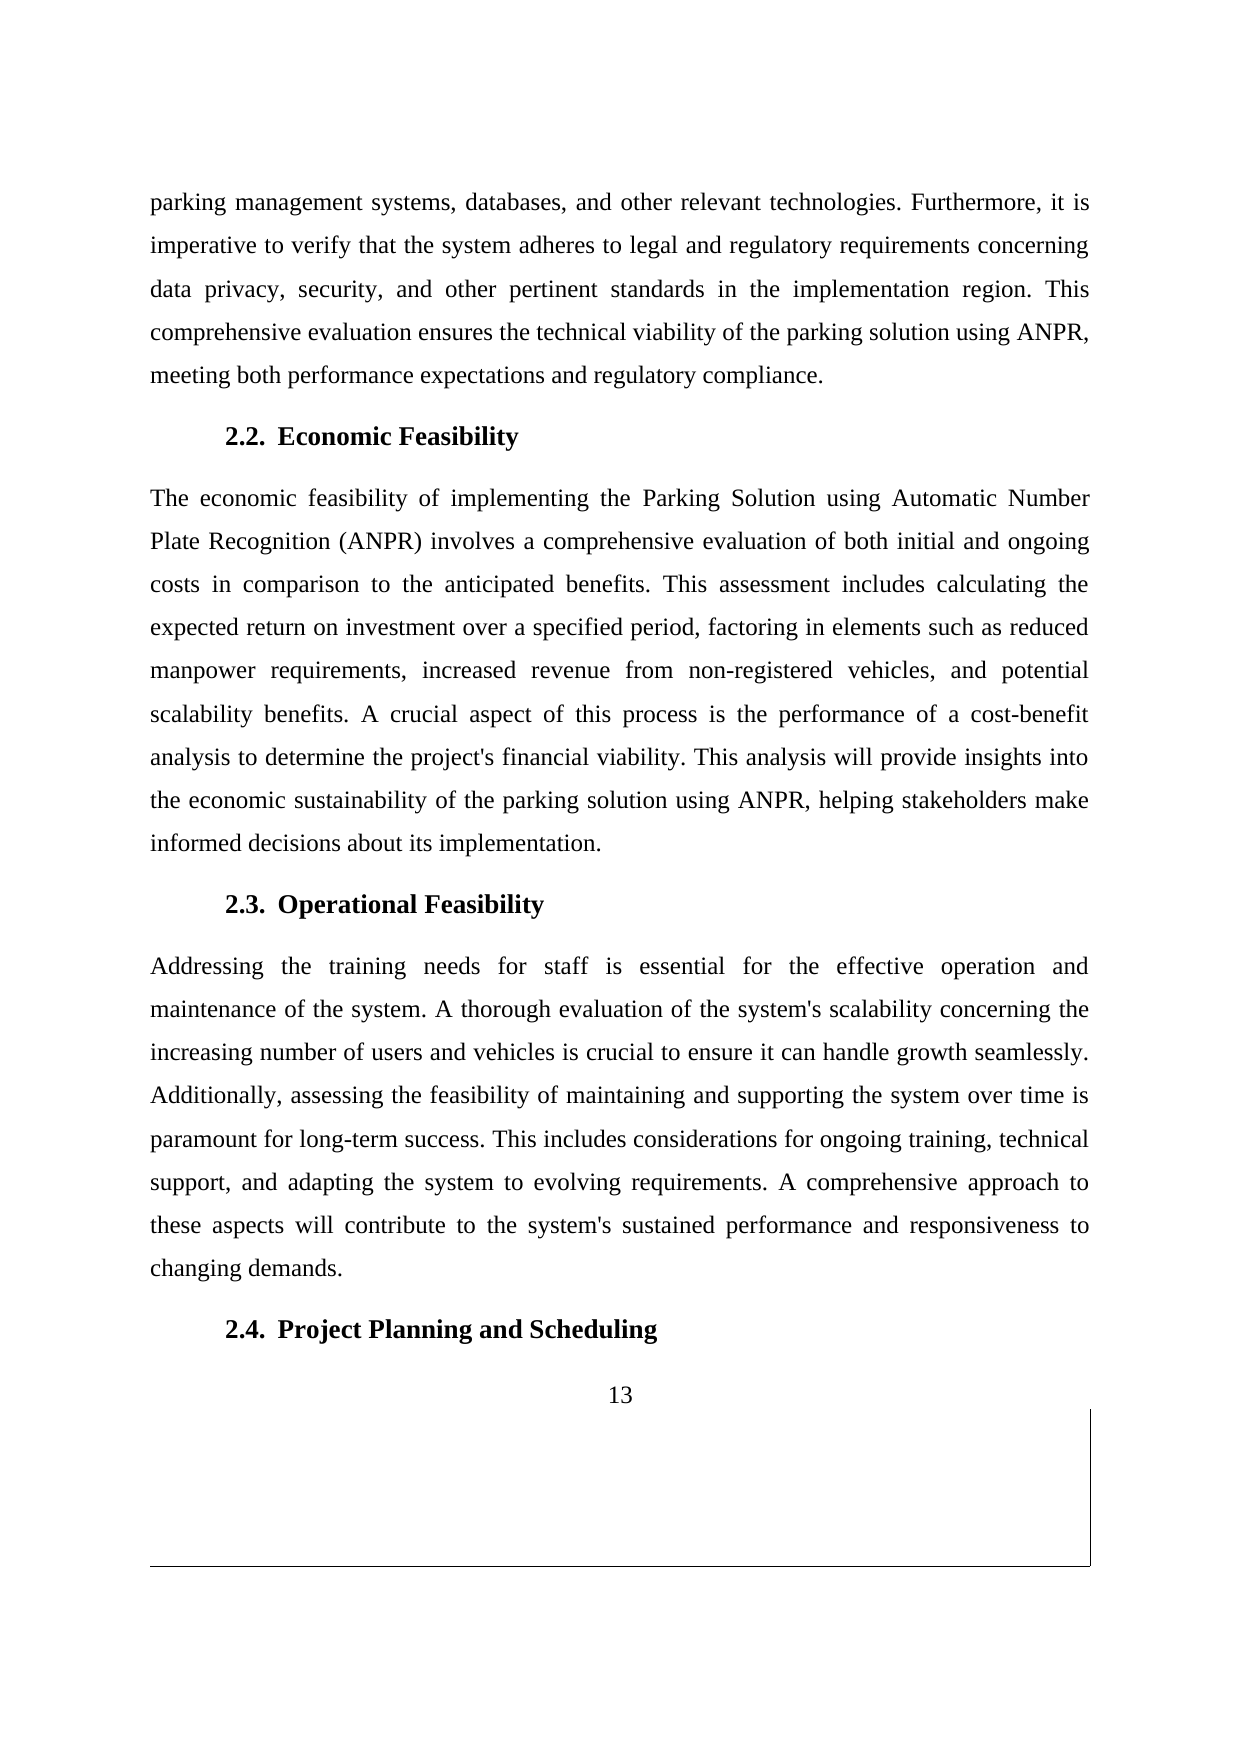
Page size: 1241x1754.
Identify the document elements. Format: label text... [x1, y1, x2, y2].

subtitle Economic Feasibility [225, 420, 1090, 451]
text Addressing the training needs for staff is essential for the effective operation and maintenance of the system. A thorough evaluation of the system's scalability concerning the increasing number of users and vehicles is crucial to ensure it can handle growth seamlessly. Additionally, assessing the feasibility of maintaining and supporting the system over time is paramount for long-term success. This includes considerations for ongoing training, technical support, and adapting the system to evolving requirements. A comprehensive approach to these aspects will contribute to the system's sustained performance and responsiveness to changing demands. [150, 951, 1090, 1282]
subtitle Project Planning and Scheduling [225, 1313, 1090, 1344]
text The economic feasibility of implementing the Parking Solution using Automatic Number Plate Recognition (ANPR) involves a comprehensive evaluation of both initial and ongoing costs in comparison to the anticipated benefits. This assessment includes calculating the expected return on investment over a specified period, factoring in elements such as reduced manpower requirements, increased revenue from non-registered vehicles, and potential scalability benefits. A crucial aspect of this process is the performance of a cost-benefit analysis to determine the project's financial viability. This analysis will provide insights into the economic sustainability of the parking solution using ANPR, helping stakeholders make informed decisions about its implementation. [150, 483, 1090, 857]
text parking management systems, databases, and other relevant technologies. Furthermore, it is imperative to verify that the system adheres to legal and regulatory requirements concerning data privacy, security, and other pertinent standards in the implementation region. This comprehensive evaluation ensures the technical viability of the parking solution using ANPR, meeting both performance expectations and regulatory compliance. [150, 187, 1090, 389]
subtitle Operational Feasibility [225, 888, 1090, 919]
